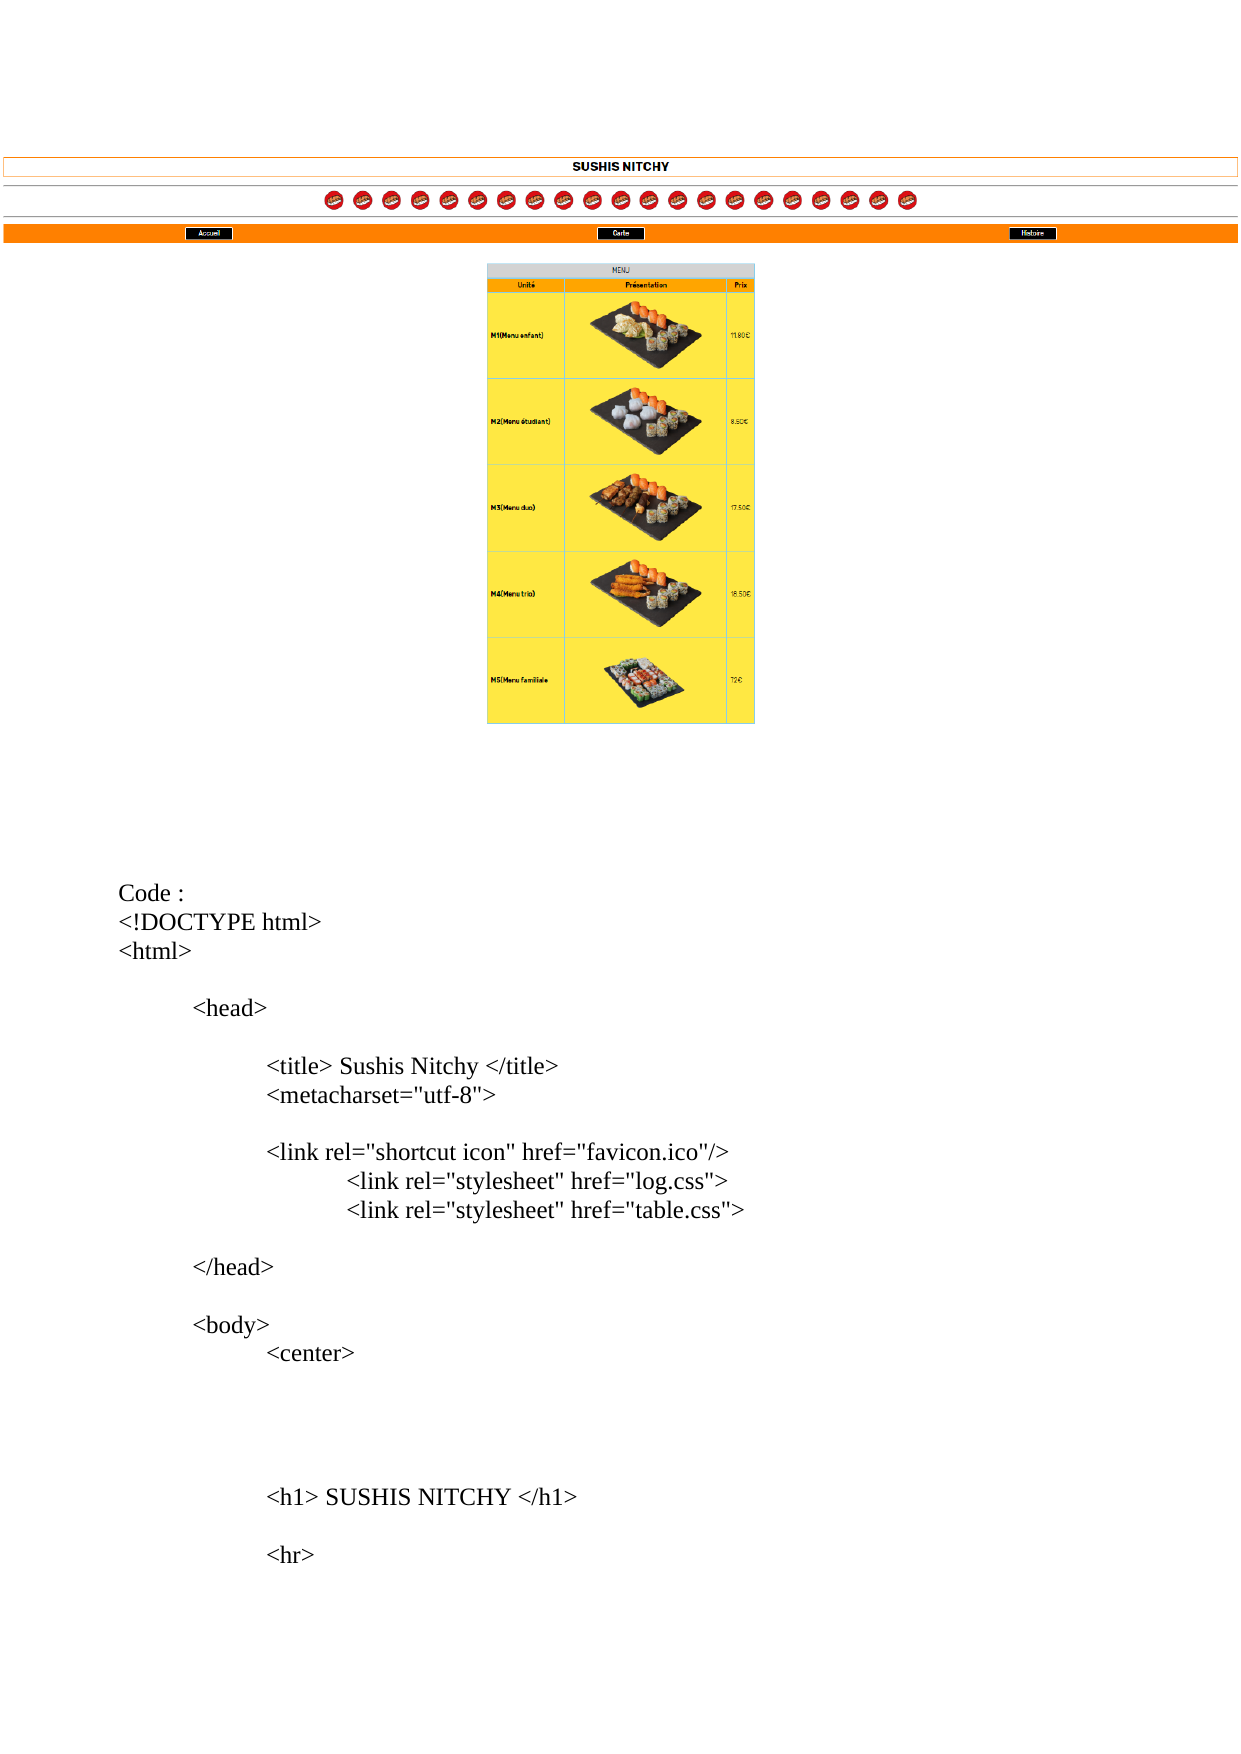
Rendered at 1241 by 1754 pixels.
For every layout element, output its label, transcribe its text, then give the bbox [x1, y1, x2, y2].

text <!DOCTYPE html> [118, 907, 1122, 936]
text <link rel="stylesheet" href="table.css"> [118, 1195, 1122, 1223]
text <link rel="stylesheet" href="log.css"> [118, 1166, 1122, 1195]
text </head> [118, 1252, 1122, 1281]
text <link rel="shortcut icon" href="favicon.ico"/> [118, 1137, 1122, 1166]
text <h1> SUSHIS NITCHY </h1> [118, 1482, 1122, 1511]
text <html> [118, 936, 1122, 965]
text <head> [118, 993, 1122, 1022]
text <center> [118, 1338, 1122, 1367]
text <metacharset="utf-8"> [118, 1080, 1122, 1108]
text <hr> [118, 1540, 1122, 1568]
picture [0, 150, 1240, 735]
text <title> Sushis Nitchy </title> [118, 1051, 1122, 1080]
text <body> [118, 1310, 1122, 1338]
text Code : [118, 878, 1122, 907]
